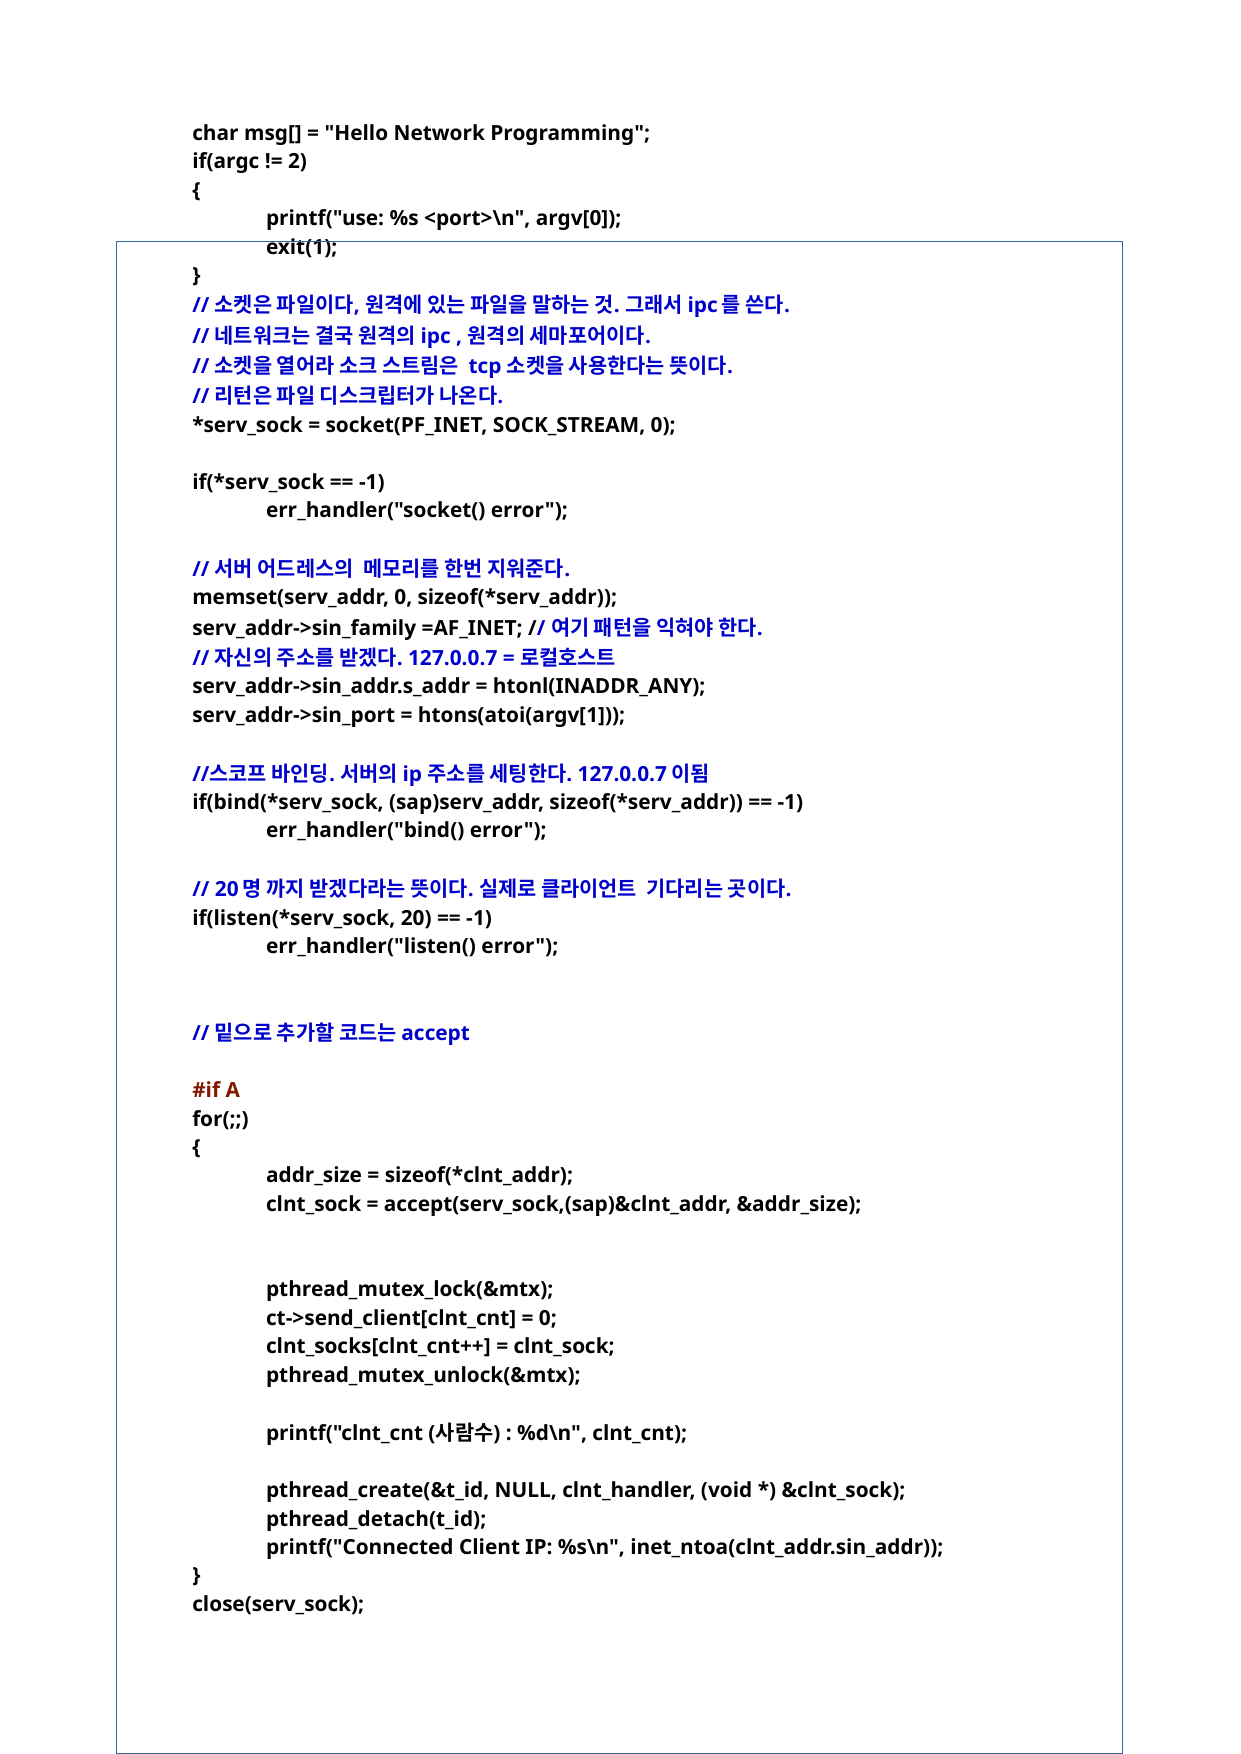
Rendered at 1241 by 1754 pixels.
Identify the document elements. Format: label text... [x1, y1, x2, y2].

text serv_addr->sin_family =AF_INET; // 여기 패턴을 익혀야 한다. [118, 611, 1122, 641]
text if(bind(*serv_sock, (sap)serv_addr, sizeof(*serv_addr)) == -1) [118, 787, 1122, 816]
text // 소켓을 열어라 소크 스트림은 tcp 소켓을 사용한다는 뜻이다. [118, 349, 1122, 380]
text clnt_sock = accept(serv_sock,(sap)&clnt_addr, &addr_size); [118, 1189, 1122, 1217]
text pthread_mutex_lock(&mtx); [118, 1274, 1122, 1303]
text printf("Connected Client IP: %s\n", inet_ntoa(clnt_addr.sin_addr)); [118, 1532, 1122, 1561]
text if(*serv_sock == -1) [118, 467, 1122, 495]
text // 20명 까지 받겠다라는 뜻이다. 실제로 클라이언트 기다리는 곳이다. [118, 872, 1122, 903]
text // 서버 어드레스의 메모리를 한번 지워준다. [118, 552, 1122, 582]
text printf("clnt_cnt (사람수) : %d\n", clnt_cnt); [118, 1417, 1122, 1447]
text char msg[] = "Hello Network Programming"; [118, 118, 1122, 147]
text // 자신의 주소를 받겠다. 127.0.0.7 = 로컬호스트 [118, 641, 1122, 672]
text ct->send_client[clnt_cnt] = 0; [118, 1303, 1122, 1331]
text // 리턴은 파일 디스크립터가 나온다. [118, 380, 1122, 410]
text printf("use: %s <port>\n", argv[0]); [118, 203, 1122, 232]
text if(listen(*serv_sock, 20) == -1) [118, 903, 1122, 931]
text [118, 232, 1122, 241]
text // 네트워크는 결국 원격의 ipc , 원격의 세마포어이다. [118, 319, 1122, 349]
text serv_addr->sin_port = htons(atoi(argv[1])); [118, 700, 1122, 728]
text serv_addr->sin_addr.s_addr = htonl(INADDR_ANY); [118, 672, 1122, 700]
text clnt_socks[clnt_cnt++] = clnt_sock; [118, 1331, 1122, 1360]
text pthread_detach(t_id); [118, 1504, 1122, 1532]
text pthread_create(&t_id, NULL, clnt_handler, (void *) &clnt_sock); [118, 1475, 1122, 1504]
text memset(serv_addr, 0, sizeof(*serv_addr)); [118, 582, 1122, 611]
text if(argc != 2) [118, 147, 1122, 175]
text pthread_mutex_unlock(&mtx); [118, 1360, 1122, 1388]
text // 소켓은 파일이다, 원격에 있는 파일을 말하는 것. 그래서 ipc를 쓴다. [118, 289, 1122, 319]
text *serv_sock = socket(PF_INET, SOCK_STREAM, 0); [118, 410, 1122, 438]
text err_handler("bind() error"); [118, 816, 1122, 844]
text addr_size = sizeof(*clnt_addr); [118, 1161, 1122, 1189]
text for(;;) [118, 1104, 1122, 1132]
text err_handler("listen() error"); [118, 931, 1122, 960]
text } [118, 1561, 1122, 1589]
text err_handler("socket() error"); [118, 495, 1122, 524]
text #if A [118, 1075, 1122, 1104]
text //스코프 바인딩. 서버의 ip 주소를 세팅한다. 127.0.0.7이됨 [118, 757, 1122, 787]
text } [118, 260, 1122, 289]
text exit(1); [118, 242, 1122, 260]
text close(serv_sock); [118, 1589, 1122, 1617]
text // 밑으로 추가할 코드는 accept [118, 1017, 1122, 1047]
text { [118, 175, 1122, 203]
text { [118, 1132, 1122, 1161]
